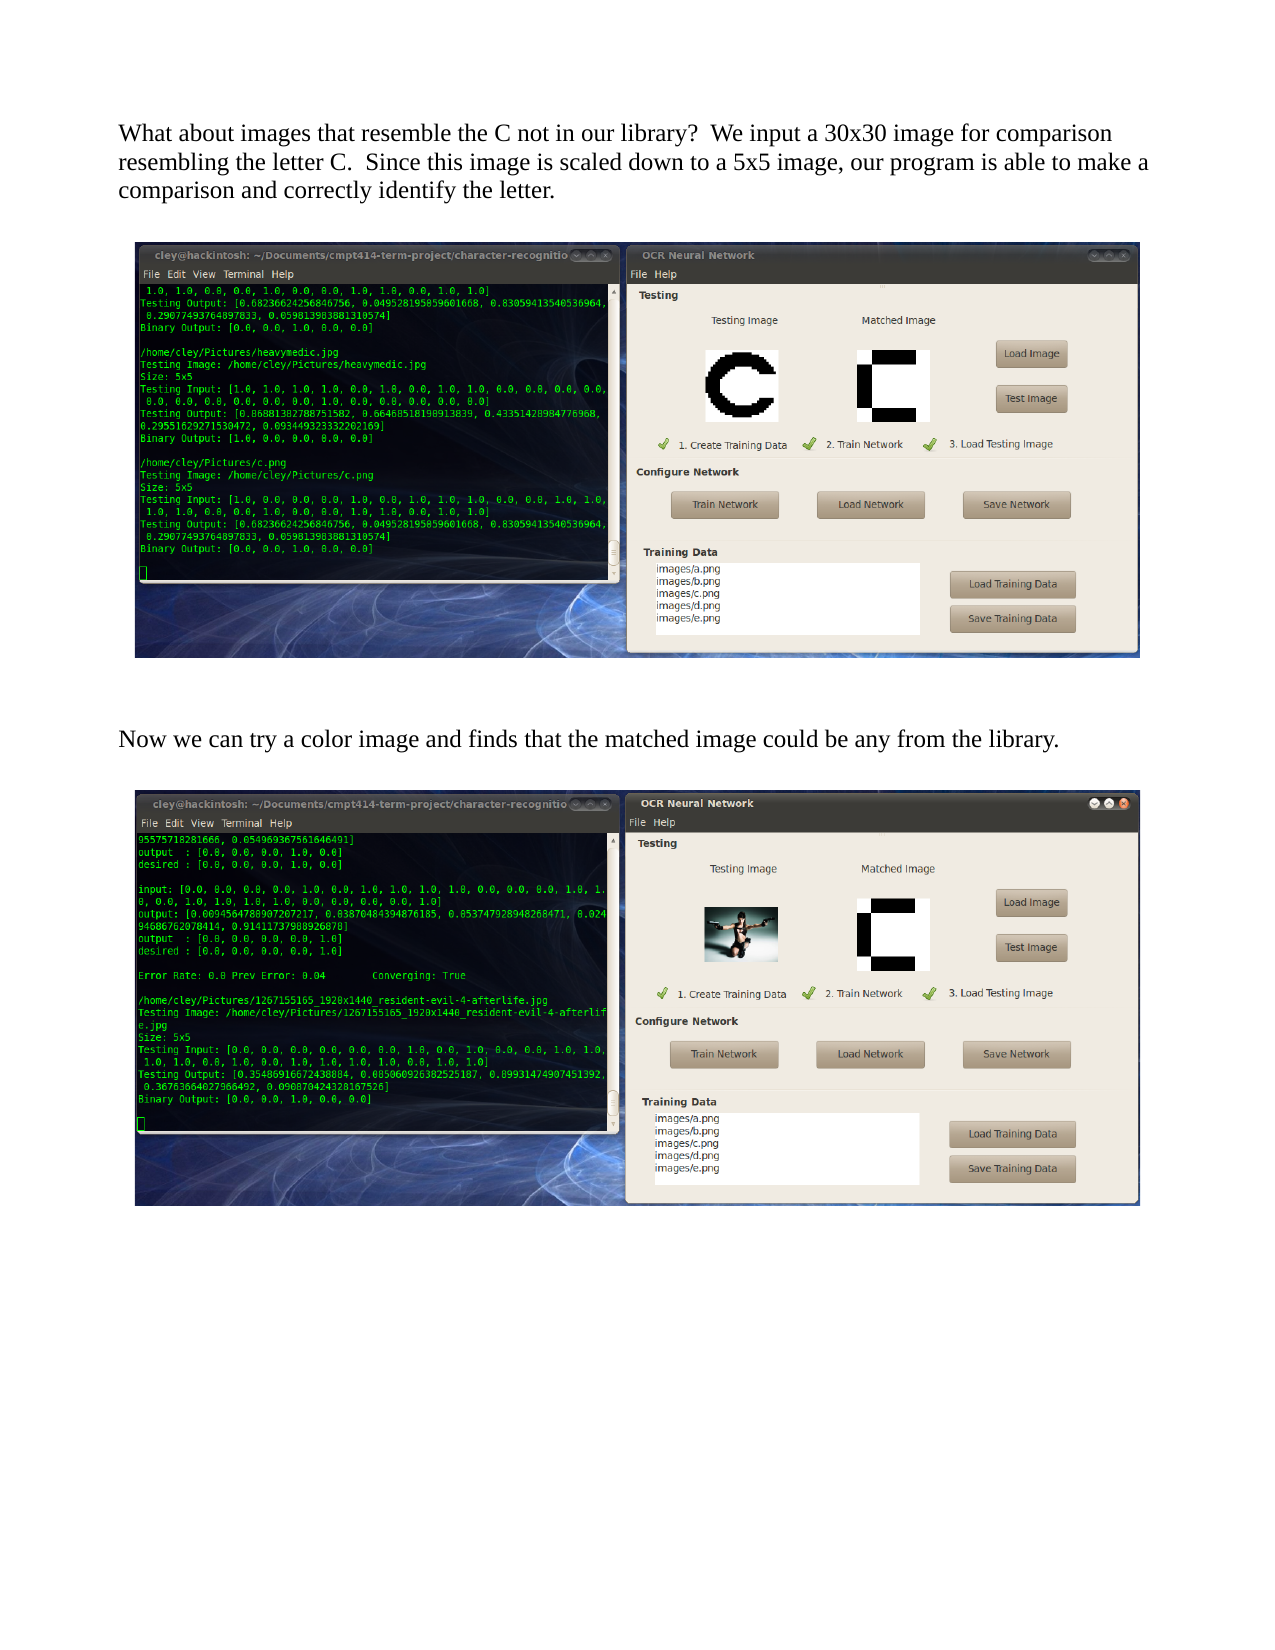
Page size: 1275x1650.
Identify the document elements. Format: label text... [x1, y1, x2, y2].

picture [134, 790, 1141, 1206]
text Now we can try a color image and finds that the matched image could be any from the library. [118, 724, 1157, 753]
picture [134, 242, 1140, 658]
text What about images that resemble the C not in our library? We input a 30x30 image for comparison resembling the letter C. Since this image is scaled down to a 5x5 image, our program is able to make a comparison and correctly identify the letter. [118, 118, 1157, 204]
